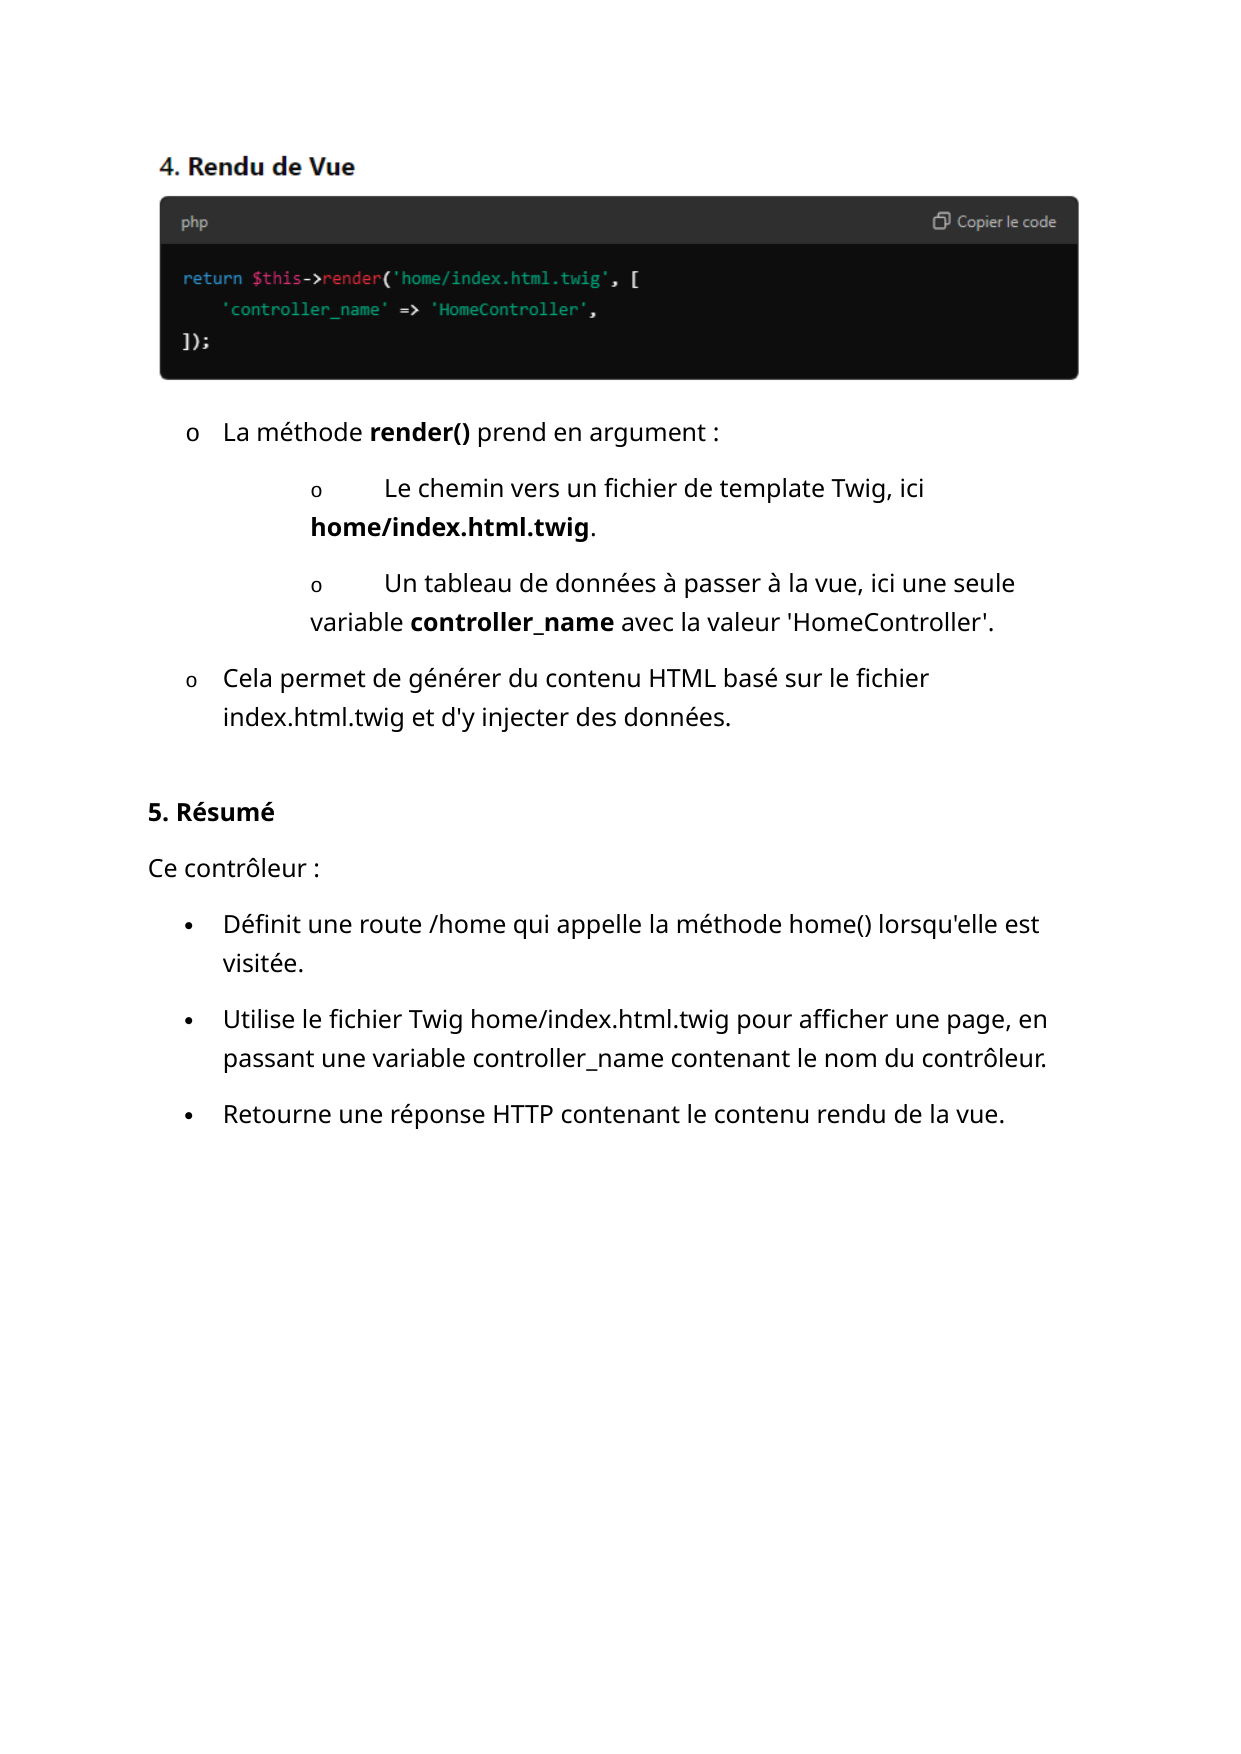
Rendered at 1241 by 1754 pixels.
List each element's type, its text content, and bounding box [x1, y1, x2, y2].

list Retourne une réponse HTTP contenant le contenu rendu de la vue. [185, 1096, 1093, 1130]
text Ce contrôleur : [148, 850, 1093, 884]
list Le chemin vers un fichier de template Twig, ici home/index.html.twig. [310, 470, 1093, 544]
list Un tableau de données à passer à la vue, ici une seule variable controller_name avec la valeur 'HomeController'. [310, 565, 1093, 639]
list Définit une route /home qui appelle la méthode home() lorsqu'elle est visitée. [185, 906, 1093, 979]
list Cela permet de générer du contenu HTML basé sur le fichier index.html.twig et d'y injecter des données. [185, 660, 1093, 734]
list Utilise le fichier Twig home/index.html.twig pour afficher une page, en passant une variable controller_name contenant le nom du contrôleur. [185, 1001, 1093, 1074]
text 5. Résumé [148, 794, 1093, 829]
list La méthode render() prend en argument : [185, 414, 1093, 449]
